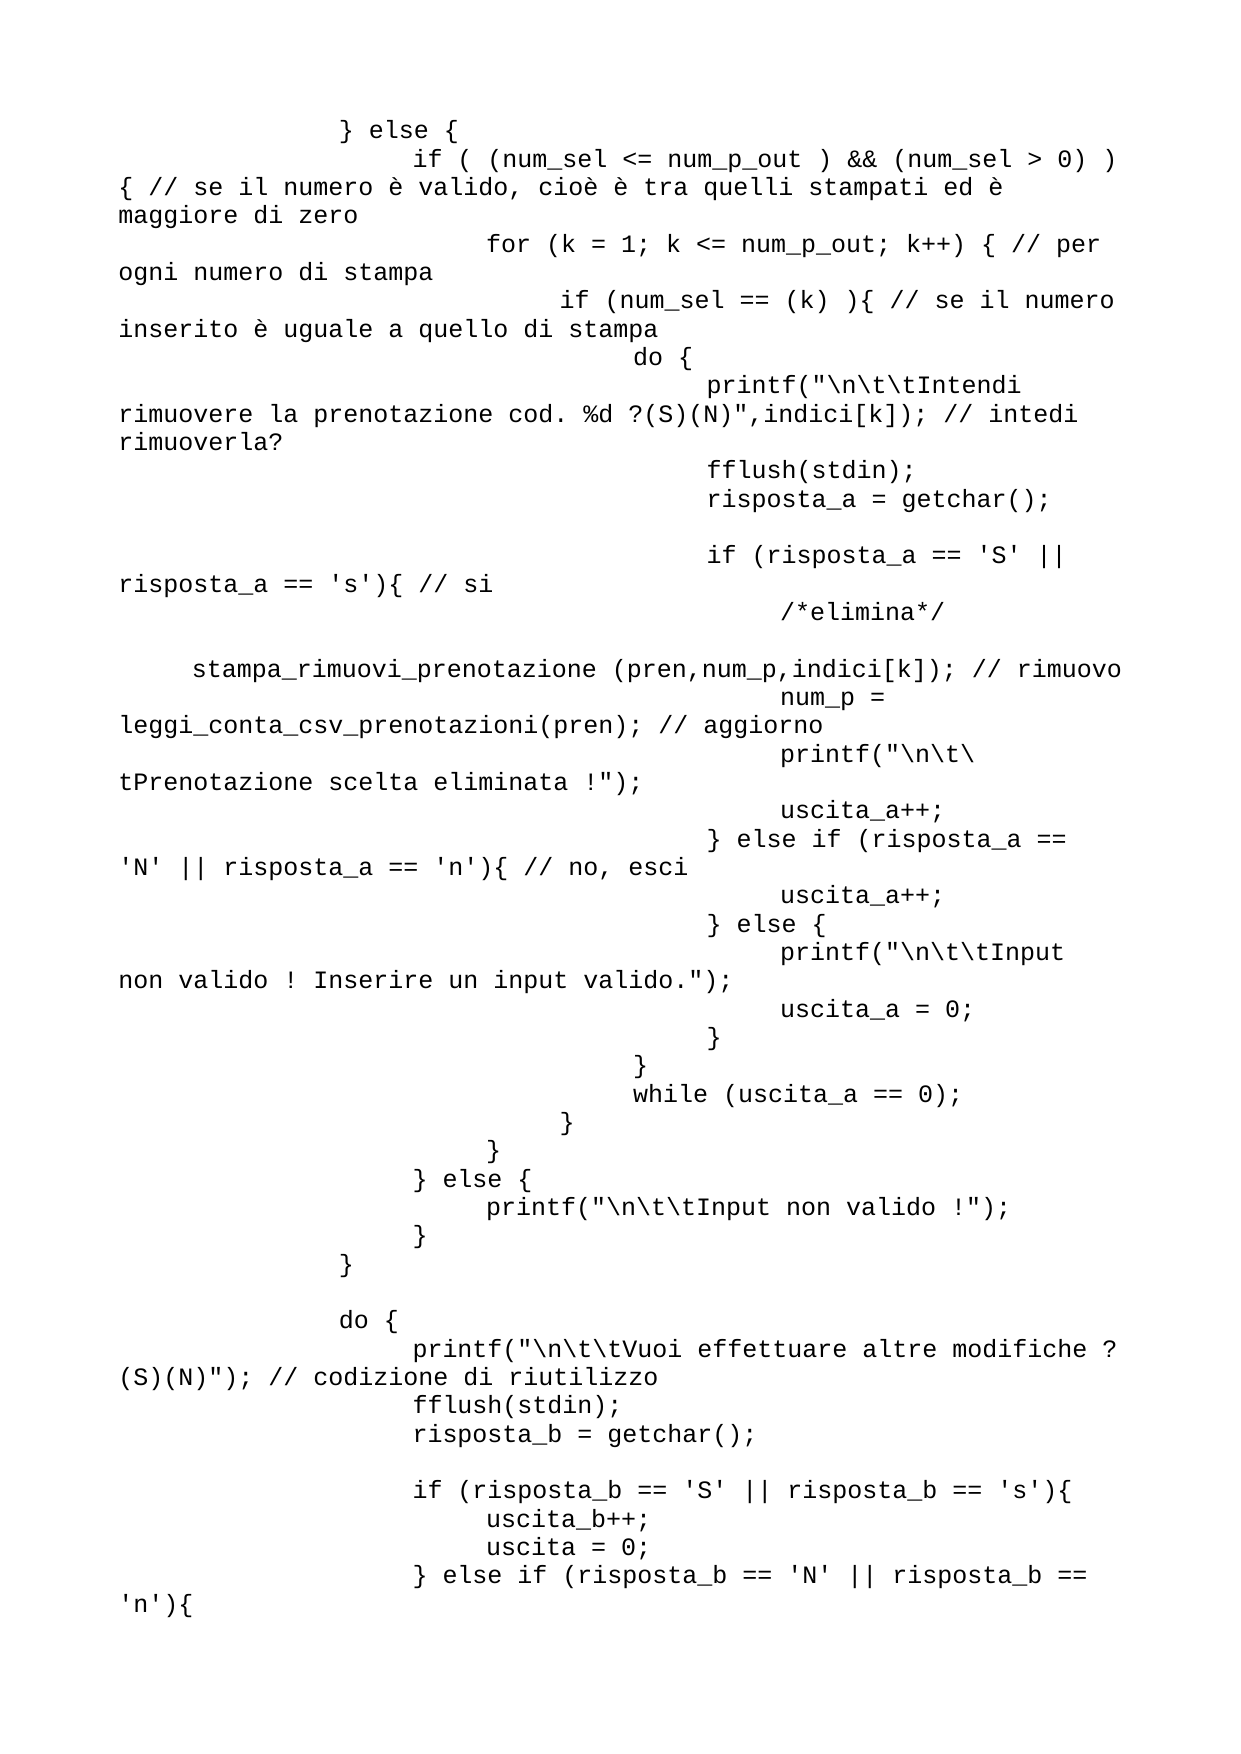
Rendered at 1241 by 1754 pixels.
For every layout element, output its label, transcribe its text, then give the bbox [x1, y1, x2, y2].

text } else { if ( (num_sel <= num_p_out ) && (num_sel > 0) ){ // se il numero è valido, cioè è tra quelli stampati ed è maggiore di zero for (k = 1; k <= num_p_out; k++) { // per ogni numero di stampa if (num_sel == (k) ){ // se il numero inserito è uguale a quello di stampa do { printf("\n\t\tIntendi rimuovere la prenotazione cod. %d ?(S)(N)",indici[k]); // intedi rimuoverla? fflush(stdin); risposta_a = getchar(); if (risposta_a == 'S' || risposta_a == 's'){ // si /*elimina*/ stampa_rimuovi_prenotazione (pren,num_p,indici[k]); // rimuovo num_p = leggi_conta_csv_prenotazioni(pren); // aggiorno printf("\n\t\tPrenotazione scelta eliminata !"); uscita_a++; } else if (risposta_a == 'N' || risposta_a == 'n'){ // no, esci uscita_a++; } else { printf("\n\t\tInput non valido ! Inserire un input valido."); uscita_a = 0; } } while (uscita_a == 0); } } } else { printf("\n\t\tInput non valido !"); } } do { printf("\n\t\tVuoi effettuare altre modifiche ?(S)(N)"); // codizione di riutilizzo fflush(stdin); risposta_b = getchar(); if (risposta_b == 'S' || risposta_b == 's'){ uscita_b++; uscita = 0; } else if (risposta_b == 'N' || risposta_b == 'n'){ [118, 118, 1122, 1620]
